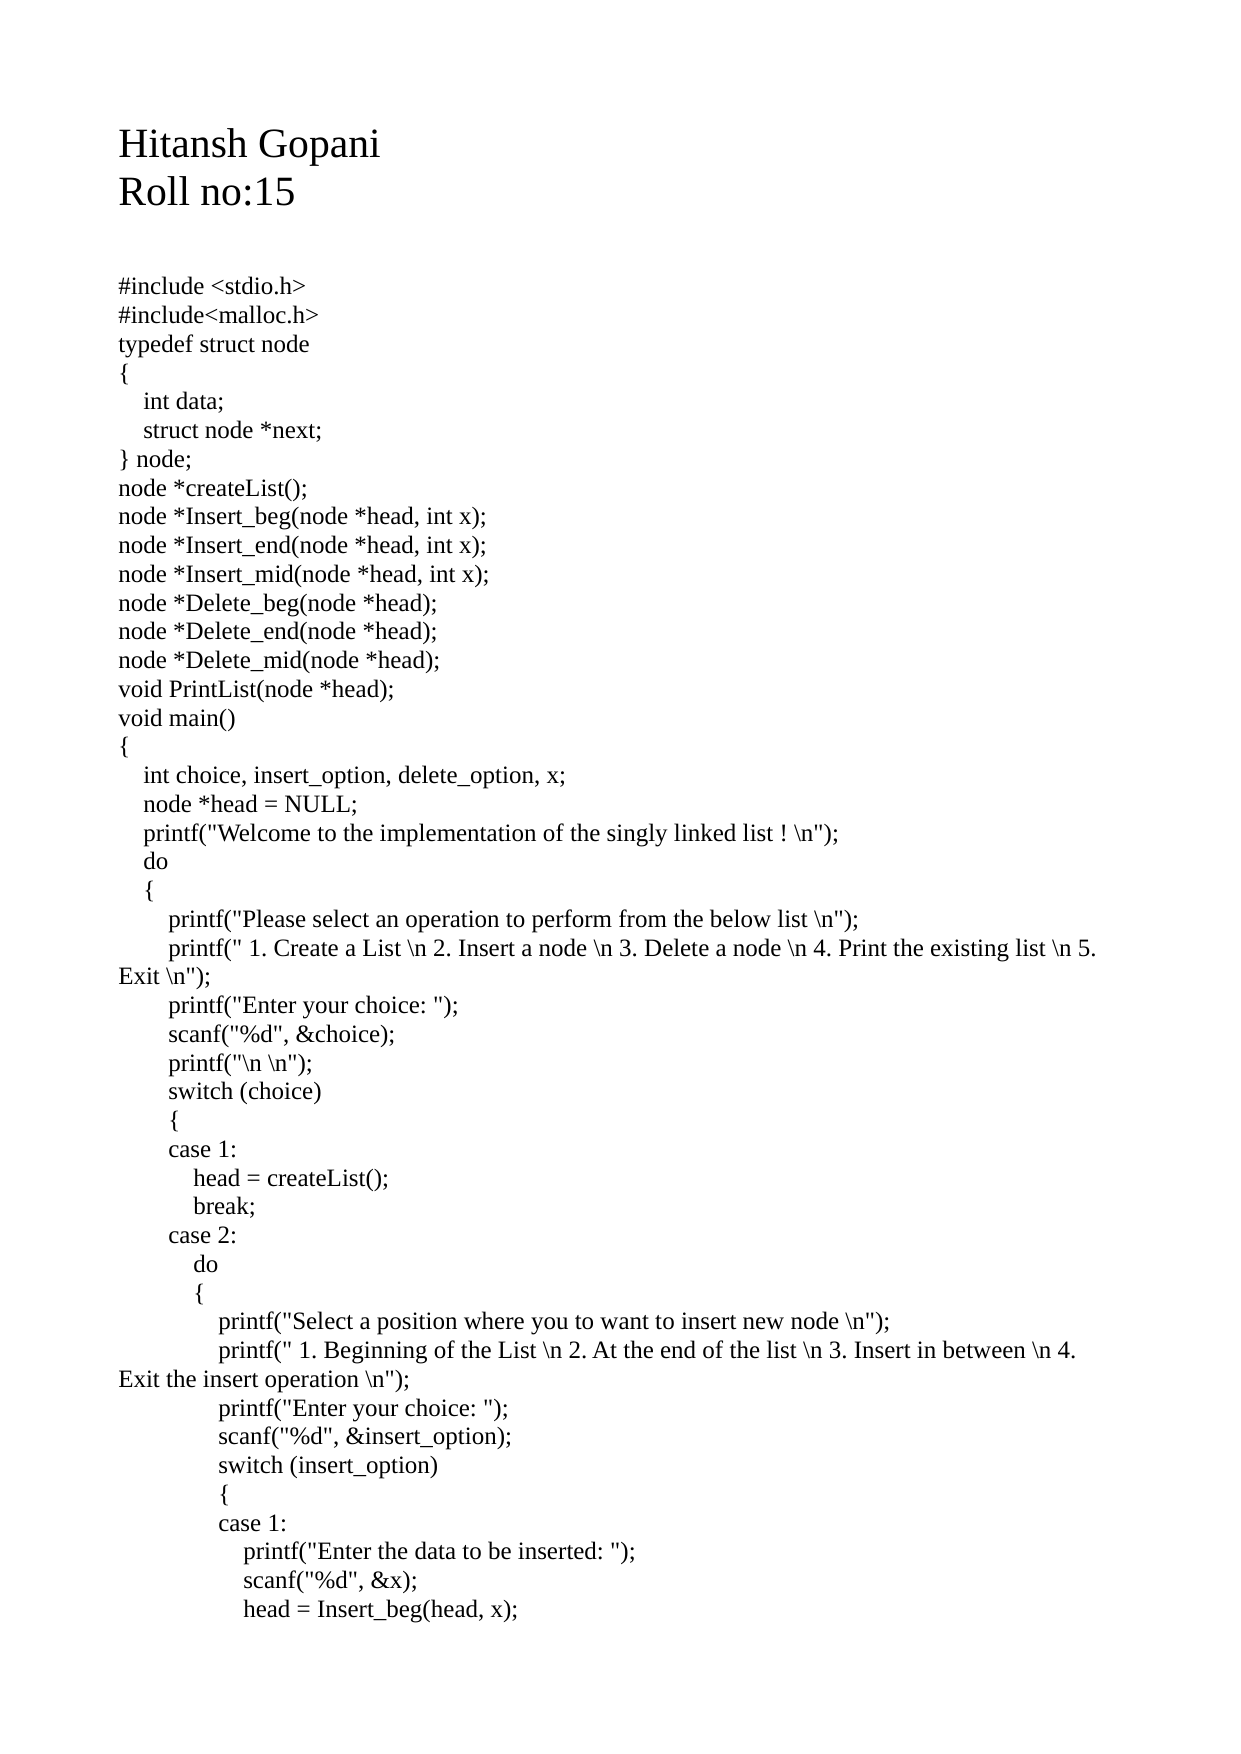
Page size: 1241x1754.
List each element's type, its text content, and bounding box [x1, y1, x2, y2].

text struct node *next; [118, 415, 1122, 444]
text typedef struct node [118, 329, 1122, 358]
text { [118, 731, 1122, 760]
text node *Insert_end(node *head, int x); [118, 530, 1122, 559]
text switch (choice) [118, 1076, 1122, 1105]
text #include <stdio.h> [118, 271, 1122, 300]
text scanf("%d", &x); [118, 1565, 1122, 1594]
text printf("Enter your choice: "); [118, 1393, 1122, 1421]
text node *Delete_mid(node *head); [118, 645, 1122, 674]
text switch (insert_option) [118, 1450, 1122, 1479]
text { [118, 1278, 1122, 1306]
text { [118, 358, 1122, 386]
text { [118, 1479, 1122, 1508]
text Roll no:15 [118, 166, 1122, 214]
text head = createList(); [118, 1163, 1122, 1191]
text node *head = NULL; [118, 789, 1122, 818]
text printf("Please select an operation to perform from the below list \n"); [118, 904, 1122, 933]
text printf("Enter the data to be inserted: "); [118, 1536, 1122, 1565]
text printf("Enter your choice: "); [118, 990, 1122, 1019]
text case 2: [118, 1220, 1122, 1249]
text head = Insert_beg(head, x); [118, 1594, 1122, 1623]
text scanf("%d", &insert_option); [118, 1421, 1122, 1450]
text int choice, insert_option, delete_option, x; [118, 760, 1122, 789]
text void main() [118, 703, 1122, 731]
text int data; [118, 386, 1122, 415]
text { [118, 875, 1122, 904]
text node *Insert_beg(node *head, int x); [118, 501, 1122, 530]
text do [118, 846, 1122, 875]
text Hitansh Gopani [118, 118, 1122, 166]
text { [118, 1105, 1122, 1134]
text void PrintList(node *head); [118, 674, 1122, 703]
text printf("Welcome to the implementation of the singly linked list ! \n"); [118, 818, 1122, 846]
text case 1: [118, 1508, 1122, 1536]
text printf("\n \n"); [118, 1048, 1122, 1076]
text node *Delete_beg(node *head); [118, 588, 1122, 616]
text case 1: [118, 1134, 1122, 1163]
text node *createList(); [118, 473, 1122, 501]
text scanf("%d", &choice); [118, 1019, 1122, 1048]
text break; [118, 1191, 1122, 1220]
text } node; [118, 444, 1122, 473]
text printf(" 1. Create a List \n 2. Insert a node \n 3. Delete a node \n 4. Print the existing list \n 5. Exit \n"); [118, 933, 1122, 990]
text node *Insert_mid(node *head, int x); [118, 559, 1122, 588]
text printf(" 1. Beginning of the List \n 2. At the end of the list \n 3. Insert in between \n 4. Exit the insert operation \n"); [118, 1335, 1122, 1393]
text #include<malloc.h> [118, 300, 1122, 329]
text do [118, 1249, 1122, 1278]
text printf("Select a position where you to want to insert new node \n"); [118, 1306, 1122, 1335]
text node *Delete_end(node *head); [118, 616, 1122, 645]
